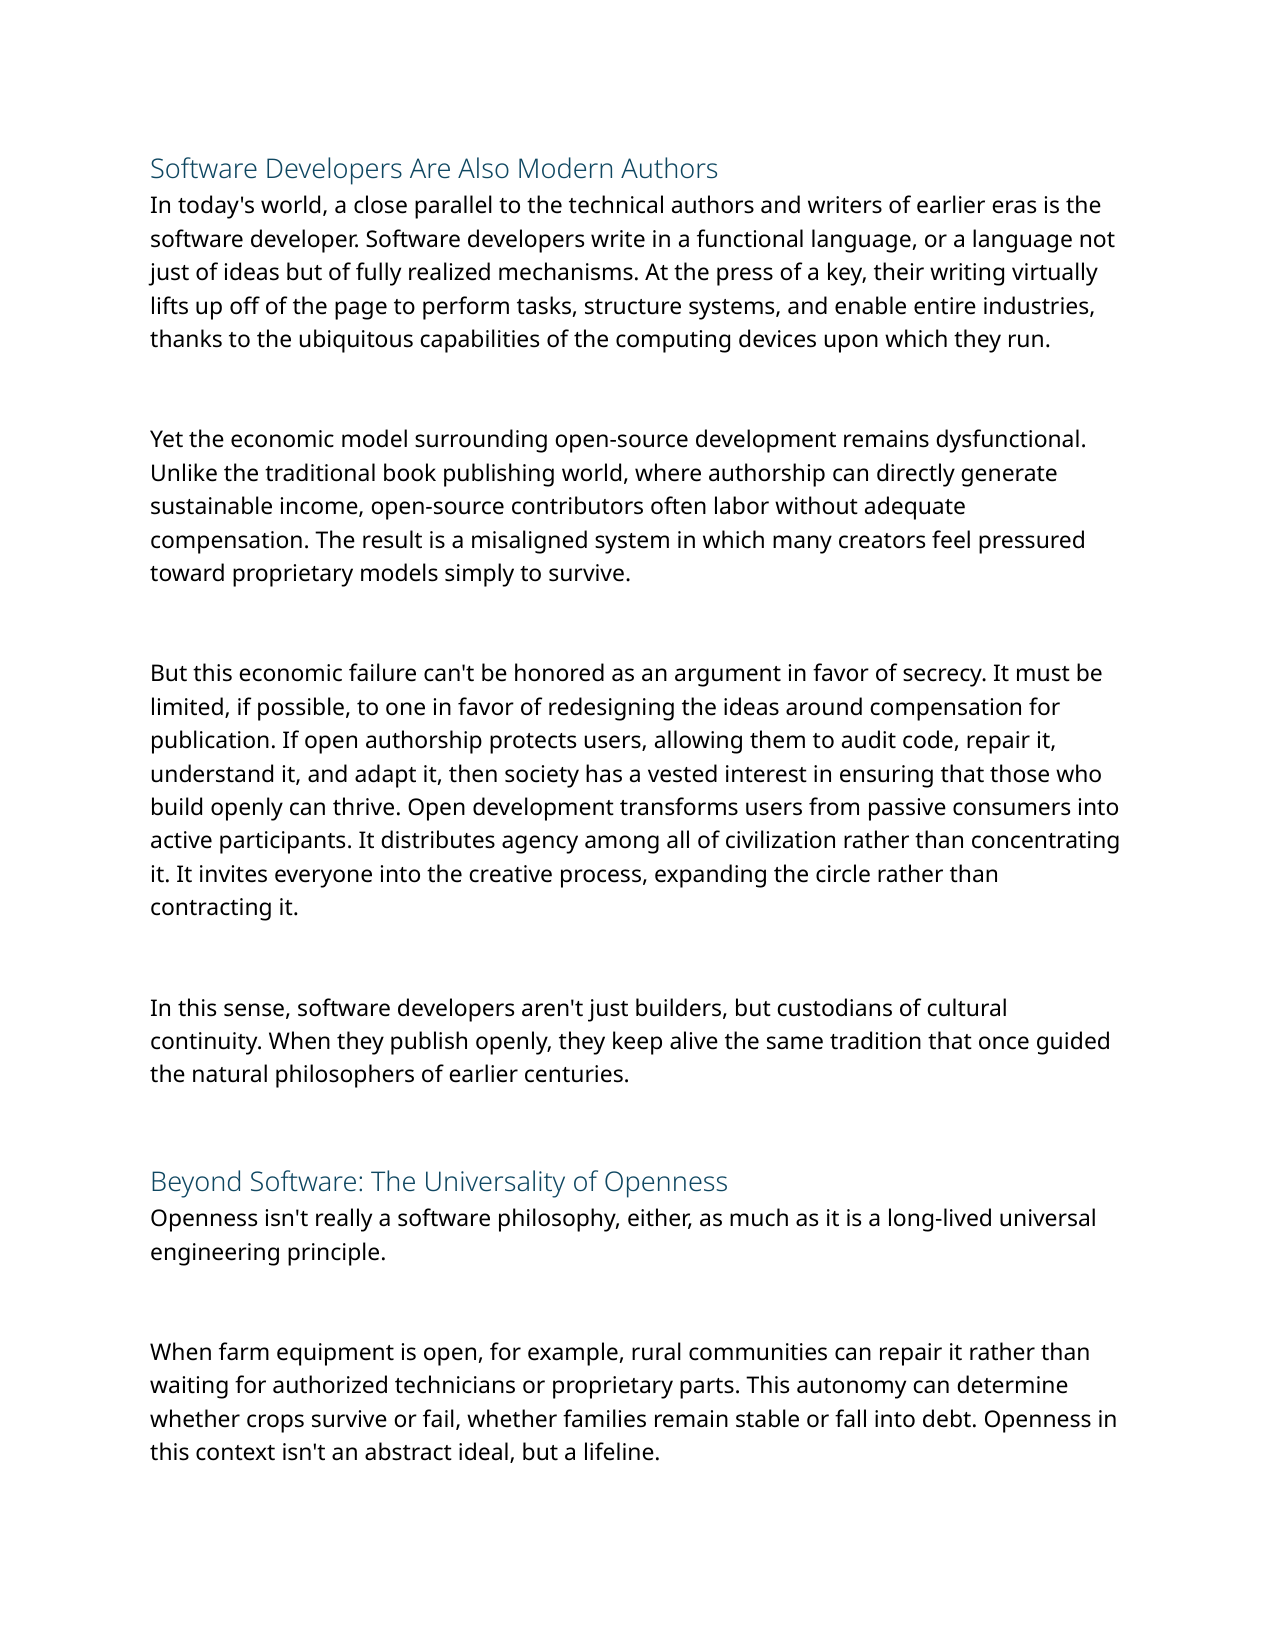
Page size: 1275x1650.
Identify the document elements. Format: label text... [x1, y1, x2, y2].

text Yet the economic model surrounding open-source development remains dysfunctional. Unlike the traditional book publishing world, where authorship can directly generate sustainable income, open-source contributors often labor without adequate compensation. The result is a misaligned system in which many creators feel pressured toward proprietary models simply to survive. [150, 423, 1125, 588]
subtitle Beyond Software: The Universality of Openness [150, 1163, 1125, 1200]
text In today's world, a close parallel to the technical authors and writers of earlier eras is the software developer. Software developers write in a functional language, or a language not just of ideas but of fully realized mechanisms. At the press of a key, their writing virtually lifts up off of the page to perform tasks, structure systems, and enable entire industries, thanks to the ubiquitous capabilities of the computing devices upon which they run. [150, 189, 1125, 354]
text In this sense, software developers aren't just builders, but custodians of cultural continuity. When they publish openly, they keep alive the same tradition that once guided the natural philosophers of earlier centuries. [150, 992, 1125, 1090]
subtitle Software Developers Are Also Modern Authors [150, 150, 1125, 187]
text When farm equipment is open, for example, rural communities can repair it rather than waiting for authorized technicians or proprietary parts. This autonomy can determine whether crops survive or fail, whether families remain stable or fall into debt. Openness in this context isn't an abstract ideal, but a lifeline. [150, 1336, 1125, 1467]
text But this economic failure can't be honored as an argument in favor of secrecy. It must be limited, if possible, to one in favor of redesigning the ideas around compensation for publication. If open authorship protects users, allowing them to audit code, repair it, understand it, and adapt it, then society has a vested interest in ensuring that those who build openly can thrive. Open development transforms users from passive consumers into active participants. It distributes agency among all of civilization rather than concentrating it. It invites everyone into the creative process, expanding the circle rather than contracting it. [150, 657, 1125, 923]
text Openness isn't really a software philosophy, either, as much as it is a long-lived universal engineering principle. [150, 1202, 1125, 1267]
